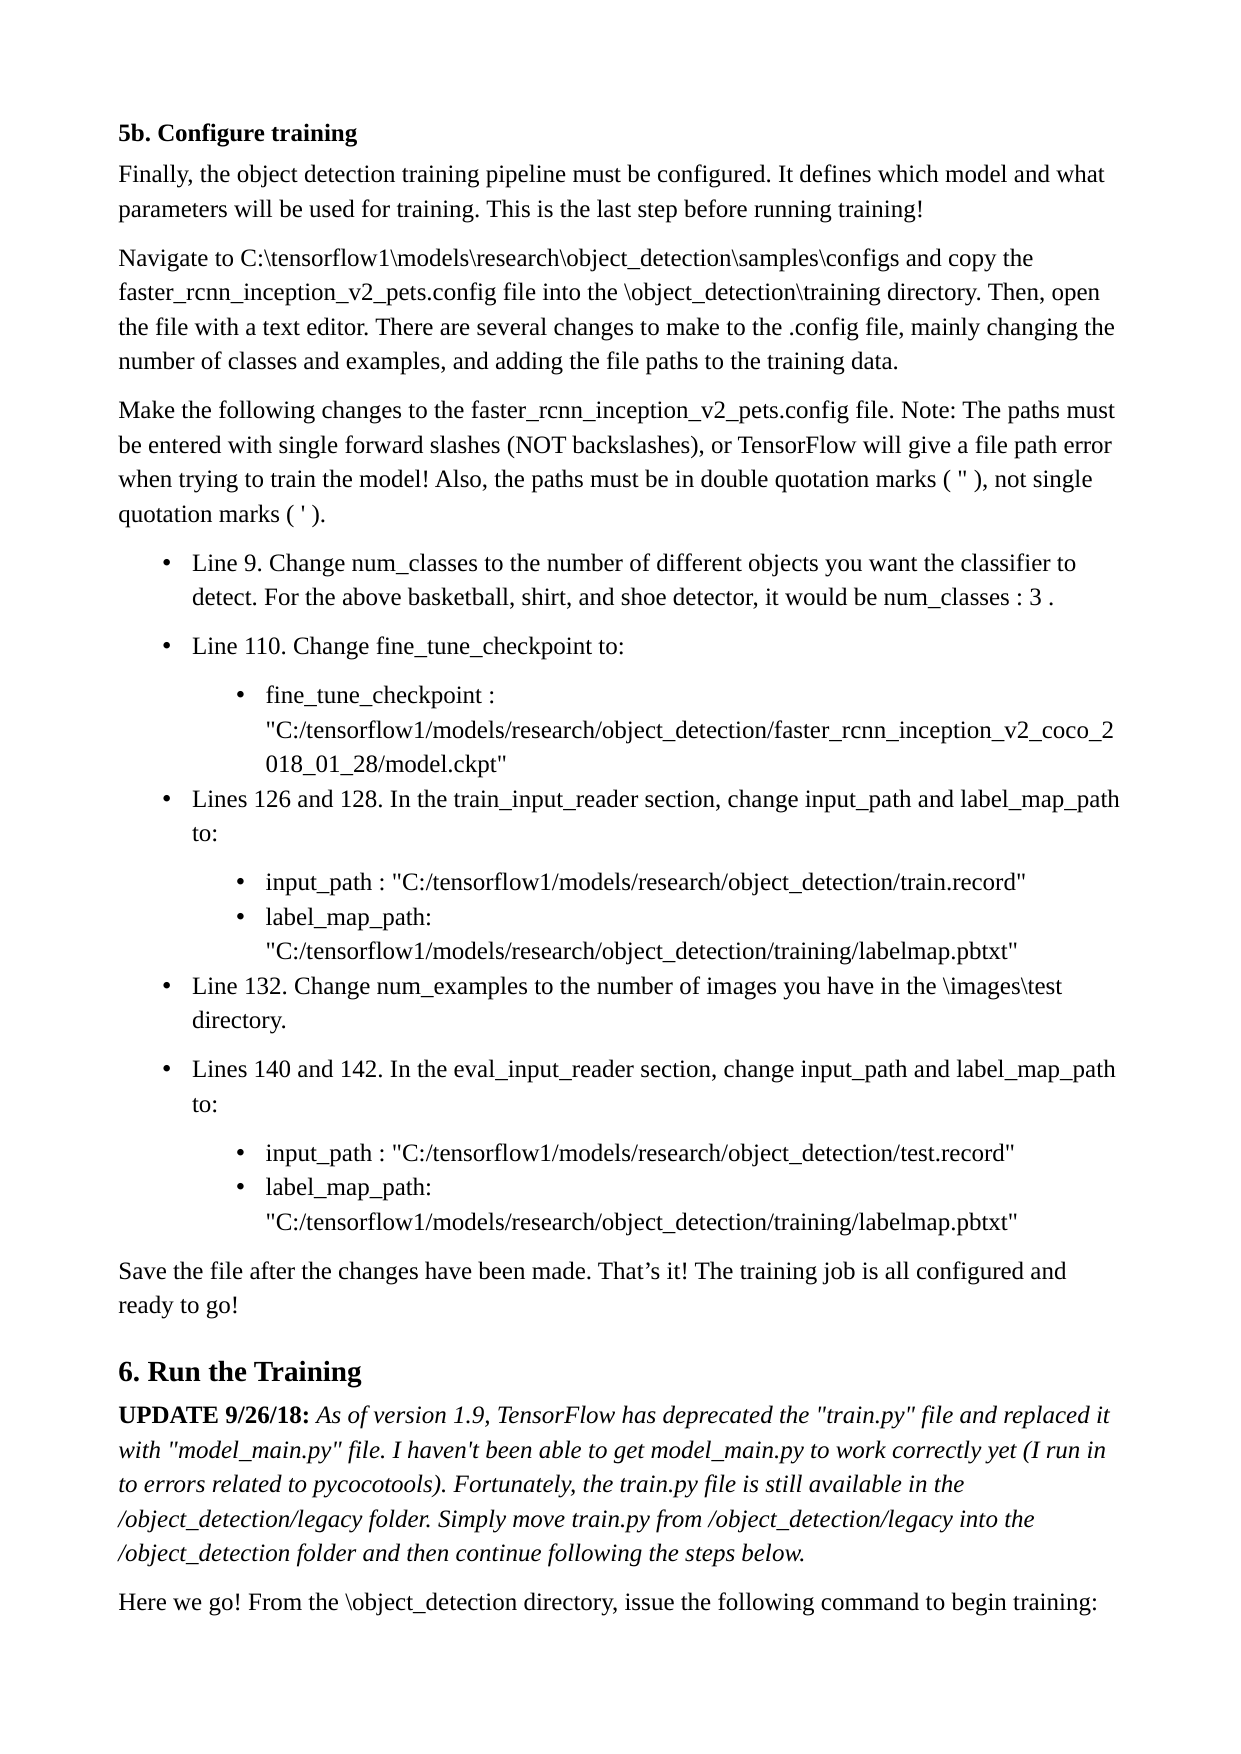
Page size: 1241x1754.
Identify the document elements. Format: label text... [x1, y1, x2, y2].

text UPDATE 9/26/18: As of version 1.9, TensorFlow has deprecated the "train.py" file and replaced it with "model_main.py" file. I haven't been able to get model_main.py to work correctly yet (I run in to errors related to pycocotools). Fortunately, the train.py file is still available in the /object_detection/legacy folder. Simply move train.py from /object_detection/legacy into the /object_detection folder and then continue following the steps below. [118, 1400, 1122, 1567]
text Save the file after the changes have been made. That’s it! The training job is all configured and ready to go! [118, 1256, 1122, 1319]
list Line 9. Change num_classes to the number of different objects you want the classifier to detect. For the above basketball, shirt, and shoe detector, it would be num_classes : 3 . [162, 548, 1122, 611]
text Navigate to C:\tensorflow1\models\research\object_detection\samples\configs and copy the faster_rcnn_inception_v2_pets.config file into the \object_detection\training directory. Then, open the file with a text editor. There are several changes to make to the .config file, mainly changing the number of classes and examples, and adding the file paths to the training data. [118, 243, 1122, 375]
list fine_tune_checkpoint : "C:/tensorflow1/models/research/object_detection/faster_rcnn_inception_v2_coco_2018_01_28/model.ckpt" [236, 681, 1122, 778]
list Line 110. Change fine_tune_checkpoint to: [162, 631, 1122, 660]
list Line 132. Change num_examples to the number of images you have in the \images\test directory. [162, 971, 1122, 1034]
subtitle 6. Run the Training [118, 1354, 1122, 1388]
text Here we go! From the \object_detection directory, issue the following command to begin training: [118, 1587, 1122, 1616]
list input_path : "C:/tensorflow1/models/research/object_detection/train.record" [236, 867, 1122, 896]
list Lines 140 and 142. In the eval_input_reader section, change input_path and label_map_path to: [162, 1054, 1122, 1118]
subtitle 5b. Configure training [118, 118, 1122, 147]
list label_map_path: "C:/tensorflow1/models/research/object_detection/training/labelmap.pbtxt" [236, 902, 1122, 965]
text Finally, the object detection training pipeline must be configured. It defines which model and what parameters will be used for training. This is the last step before running training! [118, 159, 1122, 223]
list Lines 126 and 128. In the train_input_reader section, change input_path and label_map_path to: [162, 784, 1122, 847]
list label_map_path: "C:/tensorflow1/models/research/object_detection/training/labelmap.pbtxt" [236, 1172, 1122, 1236]
text Make the following changes to the faster_rcnn_inception_v2_pets.config file. Note: The paths must be entered with single forward slashes (NOT backslashes), or TensorFlow will give a file path error when trying to train the model! Also, the paths must be in double quotation marks ( " ), not single quotation marks ( ' ). [118, 395, 1122, 528]
list input_path : "C:/tensorflow1/models/research/object_detection/test.record" [236, 1138, 1122, 1167]
